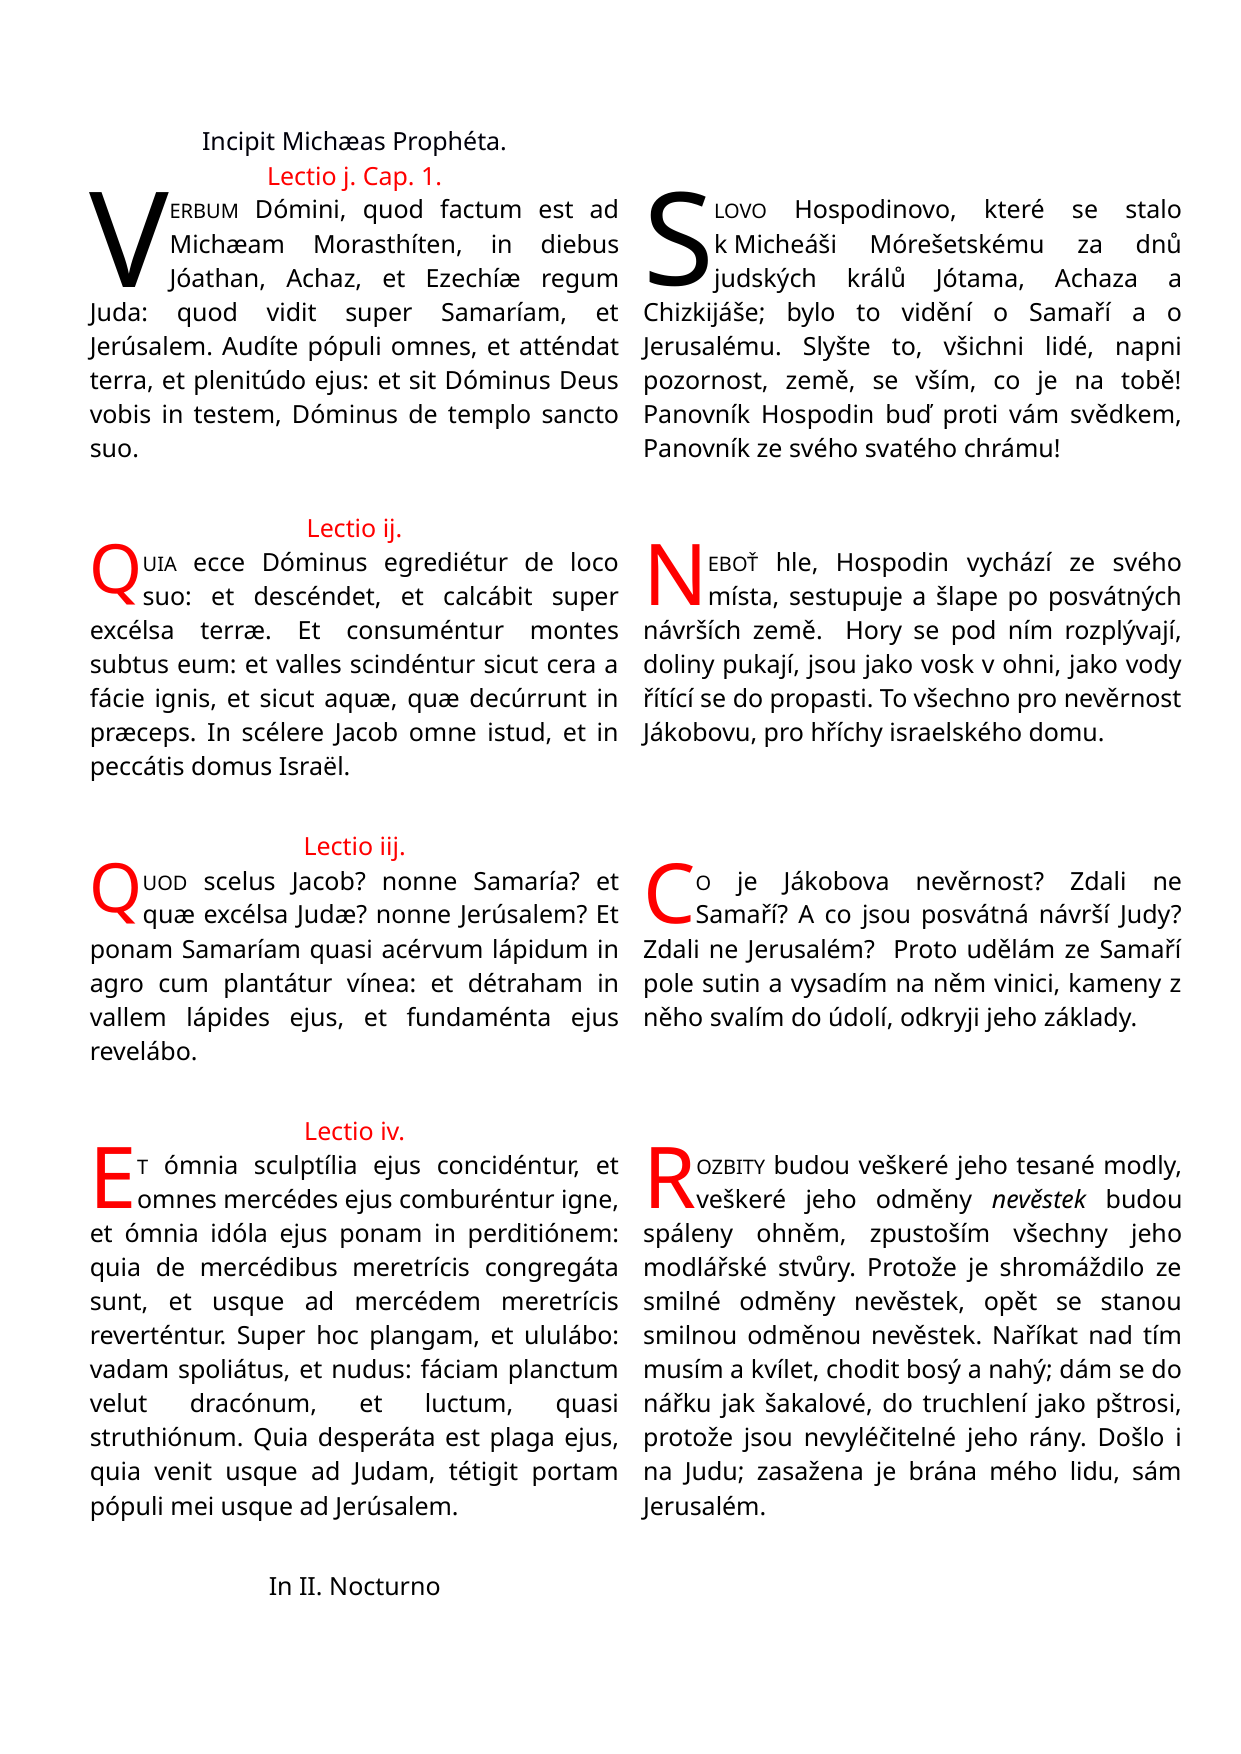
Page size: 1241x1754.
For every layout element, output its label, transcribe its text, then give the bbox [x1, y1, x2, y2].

table_cell Co je Jákobova nevěrnost? Zdali ne Samaří? A co jsou posvátná návrší Judy? Zdali ne Jerusalém? Proto udělám ze Samaří pole sutin a vysadím na něm vinici, kameny z něho svalím do údolí, odkryji jeho základy. [631, 823, 1194, 1107]
table_cell In II. Nocturno De Sermóne sancti Basilíi Magni in Psalmum trigesimum tertium. Lectio v. Cum te appetítus inváserit peccándi, velim cógites horríbile illud et intolerábile Christi tribúnal, in quo præsidébit judex in alto et excélso throno: astábit autem omnis creatúra, ad gloriósum illíus conspéctum contremíscens. Adducéndi étiam nos sumus sínguli, eórum quæ in vita gessérimus ratiónem redditúri. [78, 1562, 631, 1608]
table_cell In I. Nocturno Incipit Michæas Prophéta. Lectio j. Cap. 1. Verbum Dómini, quod factum est ad Michæam Morasthíten, in diebus Jóathan, Achaz, et Ezechíæ regum Juda: quod vidit super Samaríam, et Jerúsalem. Audíte pópuli omnes, et atténdat terra, et plenitúdo ejus: et sit Dóminus Deus vobis in testem, Dóminus de templo sancto suo. [78, 118, 631, 505]
table_cell Neboť hle, Hospodin vychází ze svého místa, sestupuje a šlape po posvátných návrších země. Hory se pod ním rozplývají, doliny pukají, jsou jako vosk v ohni, jako vody řítící se do propasti. To všechno pro nevěrnost Jákobovu, pro hříchy israelského domu. [631, 505, 1194, 823]
table_cell Slovo Hospodinovo, které se stalo k Micheáši Mórešetskému za dnů judských králů Jótama, Achaza a Chizkijáše; bylo to vidění o Samaří a o Jerusalému. Slyšte to, všichni lidé, napni pozornost, země, se vším, co je na tobě! Panovník Hospodin buď proti vám svědkem, Panovník ze svého svatého chrámu! [631, 118, 1194, 505]
table_cell [631, 1562, 1194, 1608]
table_cell Rozbity budou veškeré jeho tesané modly, veškeré jeho odměny nevěstek budou spáleny ohněm, zpustoším všechny jeho modlářské stvůry. Protože je shromáždilo ze smilné odměny nevěstek, opět se stanou smilnou odměnou nevěstek. Naříkat nad tím musím a kvílet, chodit bosý a nahý; dám se do nářku jak šakalové, do truchlení jako pštrosi, protože jsou nevyléčitelné jeho rány. Došlo i na Judu; zasažena je brána mého lidu, sám Jerusalém. [631, 1108, 1194, 1562]
table_cell Lectio iij. Quod scelus Jacob? nonne Samaría? et quæ excélsa Judæ? nonne Jerúsalem? Et ponam Samaríam quasi acérvum lápidum in agro cum plantátur vínea: et détraham in vallem lápides ejus, et fundaménta ejus revelábo. [78, 823, 631, 1107]
table_cell Lectio iv. Et ómnia sculptília ejus concidéntur, et omnes mercédes ejus comburéntur igne, et ómnia idóla ejus ponam in perditiónem: quia de mercédibus meretrícis congregáta sunt, et usque ad mercédem meretrícis reverténtur. Super hoc plangam, et ululábo: vadam spoliátus, et nudus: fáciam planctum velut dracónum, et luctum, quasi struthiónum. Quia desperáta est plaga ejus, quia venit usque ad Judam, tétigit portam pópuli mei usque ad Jerúsalem. [78, 1108, 631, 1562]
table_cell Lectio ij. Quia ecce Dóminus egrediétur de loco suo: et descéndet, et calcábit super excélsa terræ. Et consuméntur montes subtus eum: et valles scindéntur sicut cera a fácie ignis, et sicut aquæ, quæ decúrrunt in præceps. In scélere Jacob omne istud, et in peccátis domus Israël. [78, 505, 631, 823]
